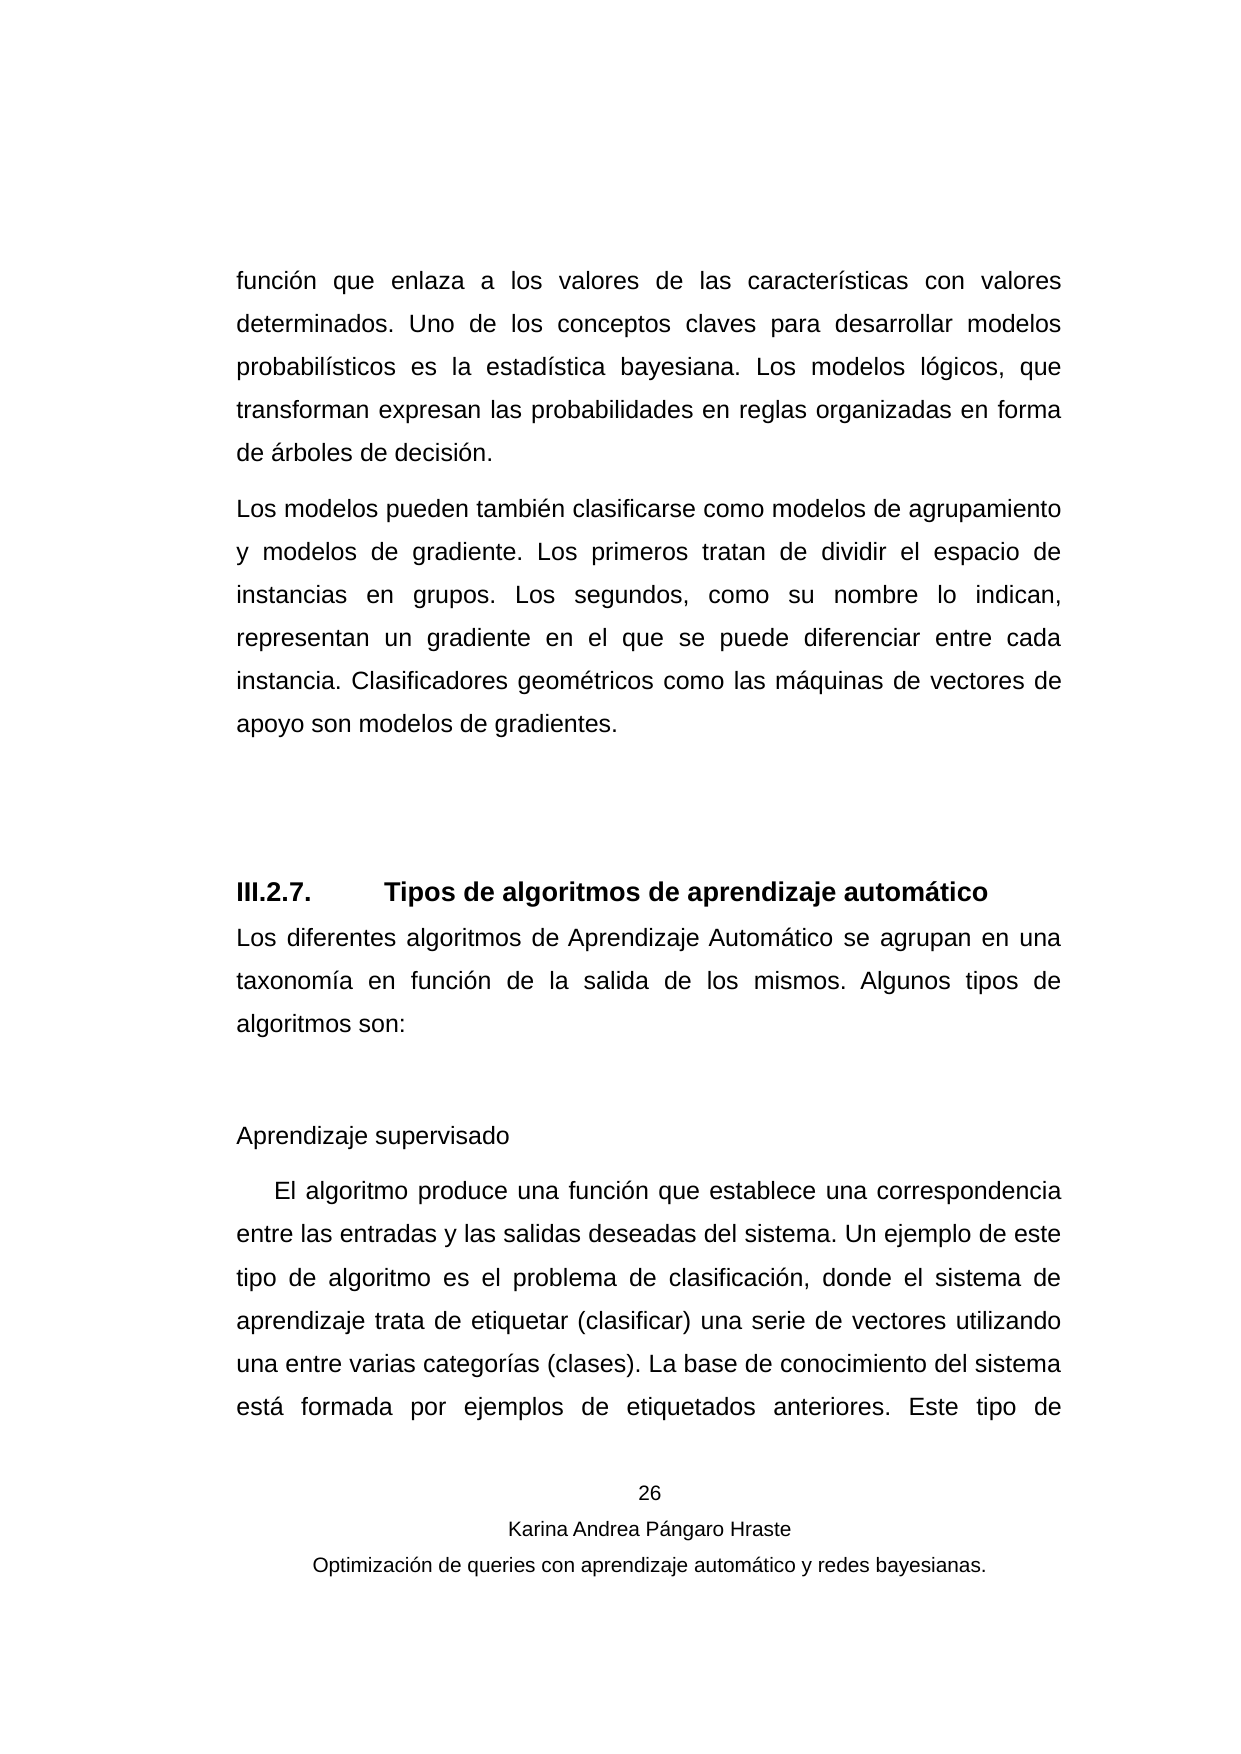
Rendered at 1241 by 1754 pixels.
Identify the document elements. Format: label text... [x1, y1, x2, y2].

text Los diferentes algoritmos de Aprendizaje Automático se agrupan en una taxonomía en función de la salida de los mismos. Algunos tipos de algoritmos son: [236, 923, 1063, 1038]
text Los modelos pueden también clasificarse como modelos de agrupamiento y modelos de gradiente. Los primeros tratan de dividir el espacio de instancias en grupos. Los segundos, como su nombre lo indican, representan un gradiente en el que se puede diferenciar entre cada instancia. Clasificadores geométricos como las máquinas de vectores de apoyo son modelos de gradientes. [236, 494, 1063, 738]
text Aprendizaje supervisado [236, 1121, 1063, 1149]
text función que enlaza a los valores de las características con valores determinados. Uno de los conceptos claves para desarrollar modelos probabilísticos es la estadística bayesiana. Los modelos lógicos, que transforman expresan las probabilidades en reglas organizadas en forma de árboles de decisión. [236, 266, 1063, 467]
text El algoritmo produce una función que establece una correspondencia entre las entradas y las salidas deseadas del sistema. Un ejemplo de este tipo de algoritmo es el problema de clasificación, donde el sistema de aprendizaje trata de etiquetar (clasificar) una serie de vectores utilizando una entre varias categorías (clases). La base de conocimiento del sistema está formada por ejemplos de etiquetados anteriores. Este tipo de [236, 1176, 1063, 1421]
subtitle Tipos de algoritmos de aprendizaje automático [236, 876, 1063, 908]
